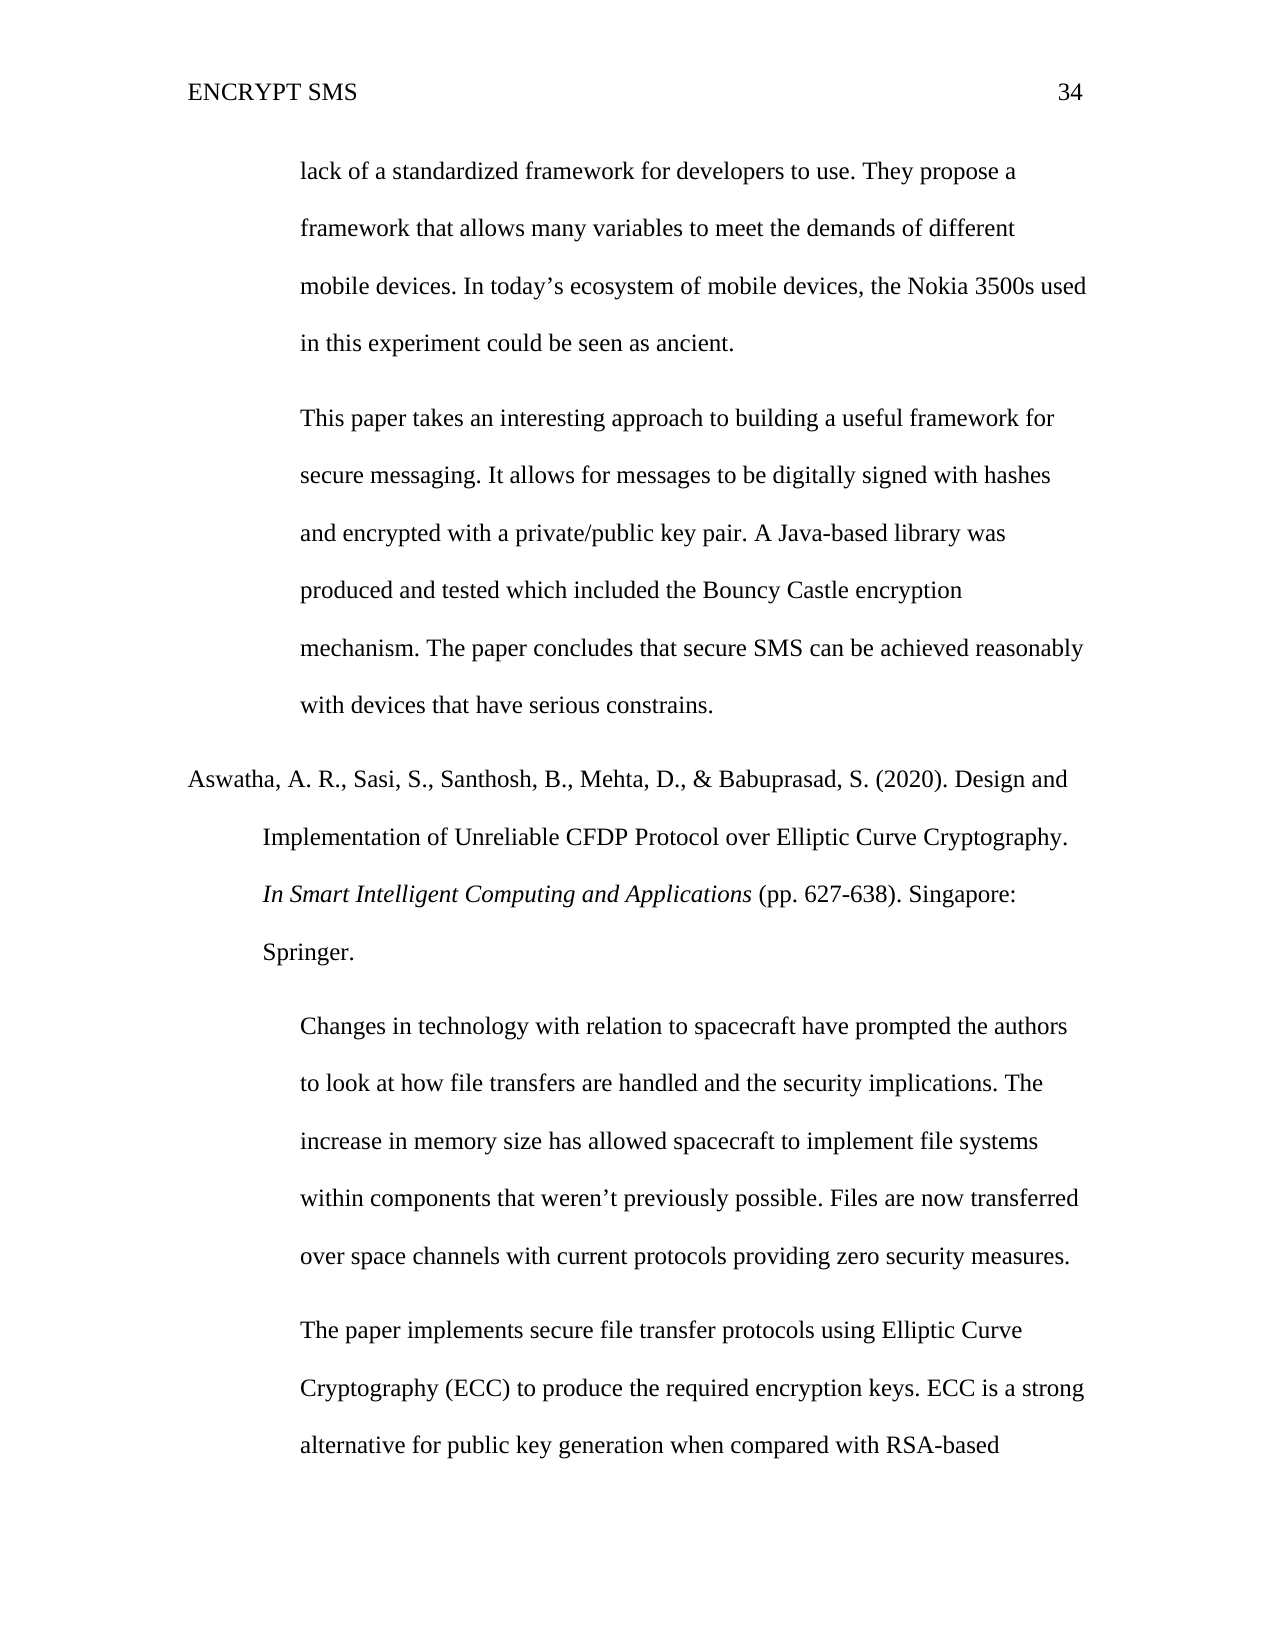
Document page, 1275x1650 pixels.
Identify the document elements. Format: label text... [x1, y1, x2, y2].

text Changes in technology with relation to spacecraft have prompted the authors to look at how file transfers are handled and the security implications. The increase in memory size has allowed spacecraft to implement file systems within components that weren’t previously possible. Files are now transferred over space channels with current protocols providing zero security measures. [300, 1011, 1087, 1270]
text The paper implements secure file transfer protocols using Elliptic Curve Cryptography (ECC) to produce the required encryption keys. ECC is a strong alternative for public key generation when compared with RSA-based [300, 1315, 1087, 1459]
text This paper takes an interesting approach to building a useful framework for secure messaging. It allows for messages to be digitally signed with hashes and encrypted with a private/public key pair. A Java-based library was produced and tested which included the Bouncy Castle encryption mechanism. The paper concludes that secure SMS can be achieved reasonably with devices that have serious constrains. [300, 403, 1087, 719]
text lack of a standardized framework for developers to use. They propose a framework that allows many variables to meet the demands of different mobile devices. In today’s ecosystem of mobile devices, the Nokia 3500s used in this experiment could be seen as ancient. [300, 156, 1087, 357]
text Aswatha, A. R., Sasi, S., Santhosh, B., Mehta, D., & Babuprasad, S. (2020). Design and Implementation of Unreliable CFDP Protocol over Elliptic Curve Cryptography. In Smart Intelligent Computing and Applications (pp. 627-638). Singapore: Springer. [187, 764, 1087, 966]
